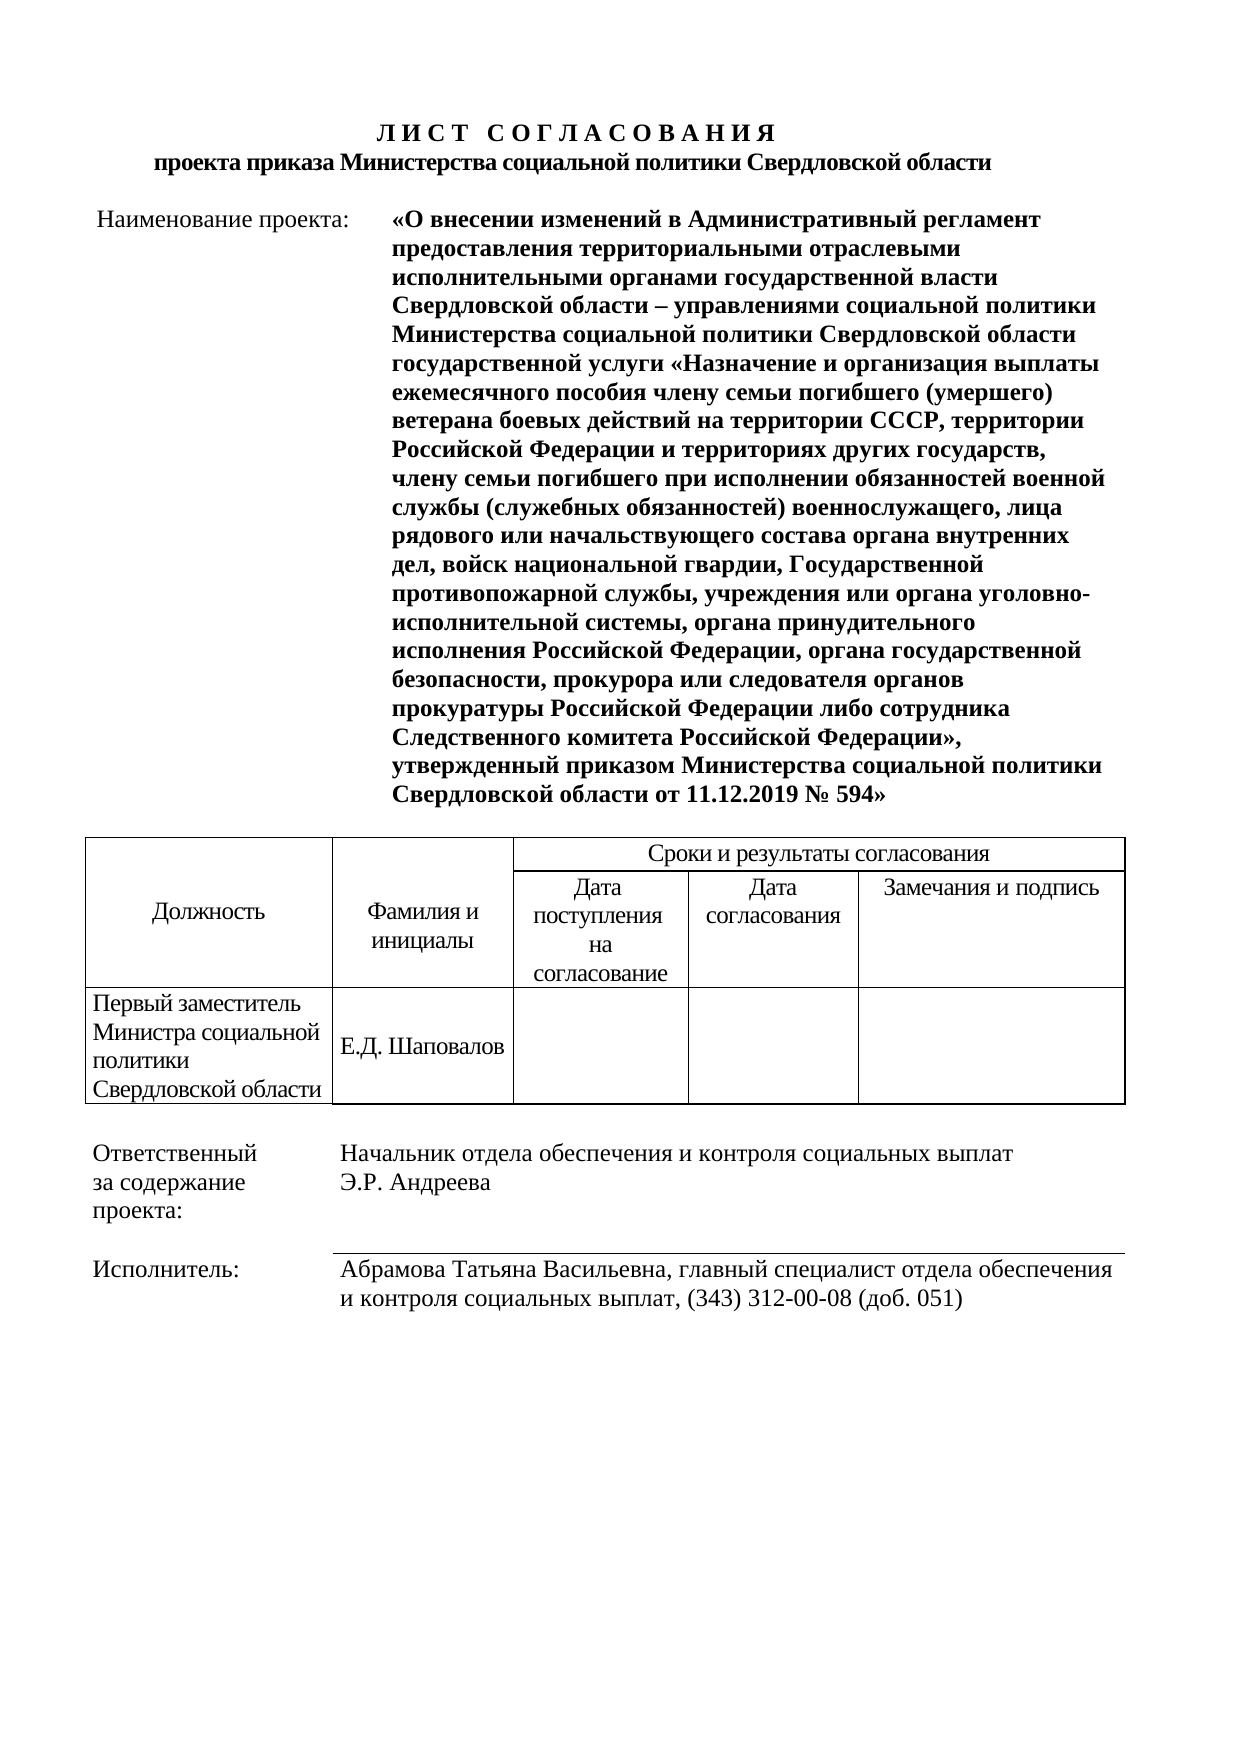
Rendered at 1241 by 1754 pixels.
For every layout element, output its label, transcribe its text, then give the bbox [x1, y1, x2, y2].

table_header [1119, 176, 1125, 837]
table_cell Должность [86, 838, 332, 987]
table_cell Е.Д. Шаповалов [333, 988, 513, 1103]
table_header «О внесении изменений в Административный регламент предоставления территориальными отраслевыми исполнительными органами государственной власти Свердловской области – управлениями социальной политики Министерства социальной политики Свердловской области государственной услуги «Назначение и организация выплаты ежемесячного пособия члену семьи погибшего (умершего) ветерана боевых действий на территории СССР, территории Российской Федерации и территориях других государств, члену семьи погибшего при исполнении обязанностей военной службы (служебных обязанностей) военнослужащего, лица рядового или начальствующего состава органа внутренних дел, войск национальной гвардии, Государственной противопожарной службы, учреждения или органа уголовно-исполнительной системы, органа принудительного исполнения Российской Федерации, органа государственной безопасности, прокурора или следователя органов прокуратуры Российской Федерации либо сотрудника Следственного комитета Российской Федерации», утвержденный приказом Министерства социальной политики Свердловской области от 11.12.2019 № 594» [380, 176, 1119, 837]
table_cell Сроки и результаты согласования [514, 838, 1124, 870]
table_cell Первый заместитель Министра социальной политики Свердловской области [86, 988, 332, 1103]
table_cell [514, 988, 688, 1103]
table_cell [688, 1105, 858, 1138]
table_cell Исполнитель: [85, 1253, 333, 1351]
text ЛИСТ СОГЛАСОВАНИЯ [59, 118, 1092, 147]
table_cell Начальник отдела обеспечения и контроля социальных выплат Э.Р. Андреева [333, 1138, 1125, 1253]
table_cell [859, 1105, 1125, 1138]
table_cell Ответственный за содержание проекта: [85, 1138, 333, 1253]
table_cell Замечания и подпись [859, 872, 1124, 987]
table_cell [689, 988, 858, 1103]
table_cell [85, 1104, 333, 1138]
table_cell [333, 1105, 513, 1138]
table_cell Дата согласования [689, 872, 858, 987]
table_cell Абрамова Татьяна Васильевна, главный специалист отдела обеспечения и контроля социальных выплат, (343) 312-00-08 (доб. 051) [333, 1254, 1125, 1351]
text проекта приказа Министерства социальной политики Свердловской области [59, 147, 1092, 176]
table_cell Фамилия и инициалы [333, 838, 513, 987]
table_cell [513, 1105, 688, 1138]
table_cell [859, 988, 1124, 1103]
table_cell Дата поступления на согласование [514, 872, 688, 987]
table_header Наименование проекта: [85, 176, 380, 837]
